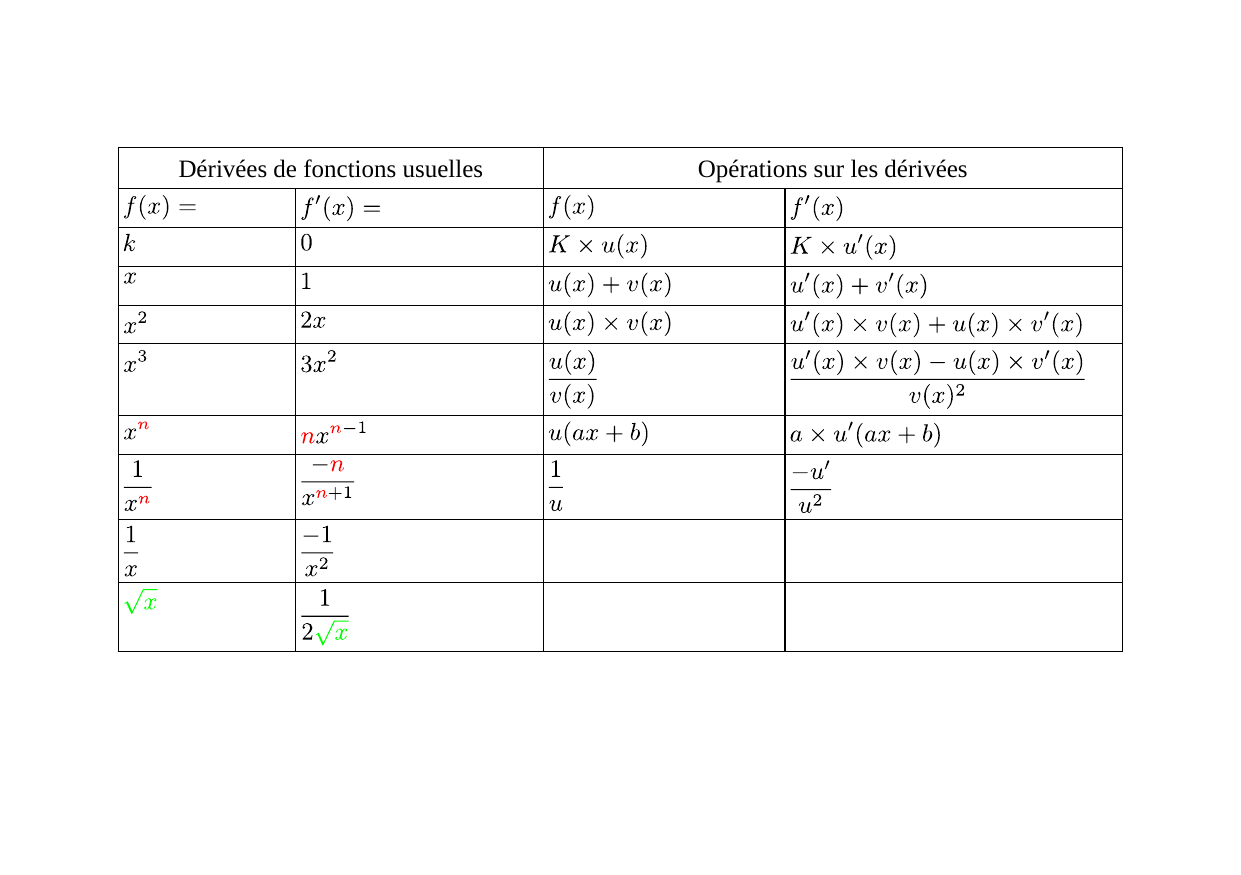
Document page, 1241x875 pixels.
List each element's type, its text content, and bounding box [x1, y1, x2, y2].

table_cell [786, 344, 1122, 415]
table_cell [119, 520, 295, 582]
table_cell [544, 583, 784, 651]
table_cell [119, 267, 295, 304]
table_cell [119, 306, 295, 343]
table_cell [786, 583, 1122, 651]
table_header Opérations sur les dérivées [544, 148, 1122, 188]
table_cell [786, 520, 1122, 582]
table_cell [786, 267, 1122, 304]
table_cell [119, 344, 295, 415]
table_cell [296, 416, 543, 453]
table_cell [119, 416, 295, 453]
table_cell [119, 189, 295, 227]
table_cell [544, 267, 784, 304]
table_cell [786, 189, 1122, 227]
table_cell [544, 520, 784, 582]
table_header Dérivées de fonctions usuelles [119, 148, 543, 188]
table_cell [296, 228, 543, 266]
table_cell [296, 189, 543, 227]
table_cell [544, 189, 784, 227]
table_cell [786, 306, 1122, 343]
table_cell [296, 306, 543, 343]
table_cell [296, 344, 543, 415]
table_cell [544, 455, 784, 519]
table_cell [786, 416, 1122, 453]
table_cell [296, 520, 543, 582]
table_cell [119, 228, 295, 266]
table_cell [786, 455, 1122, 519]
table_cell [296, 267, 543, 304]
table_cell [544, 306, 784, 343]
table_cell [786, 228, 1122, 266]
table_cell [119, 583, 295, 651]
table_cell [296, 455, 543, 519]
table_cell [296, 583, 543, 651]
table_cell [544, 228, 784, 266]
table_cell [544, 344, 784, 415]
table_cell [119, 455, 295, 519]
table_cell [544, 416, 784, 453]
